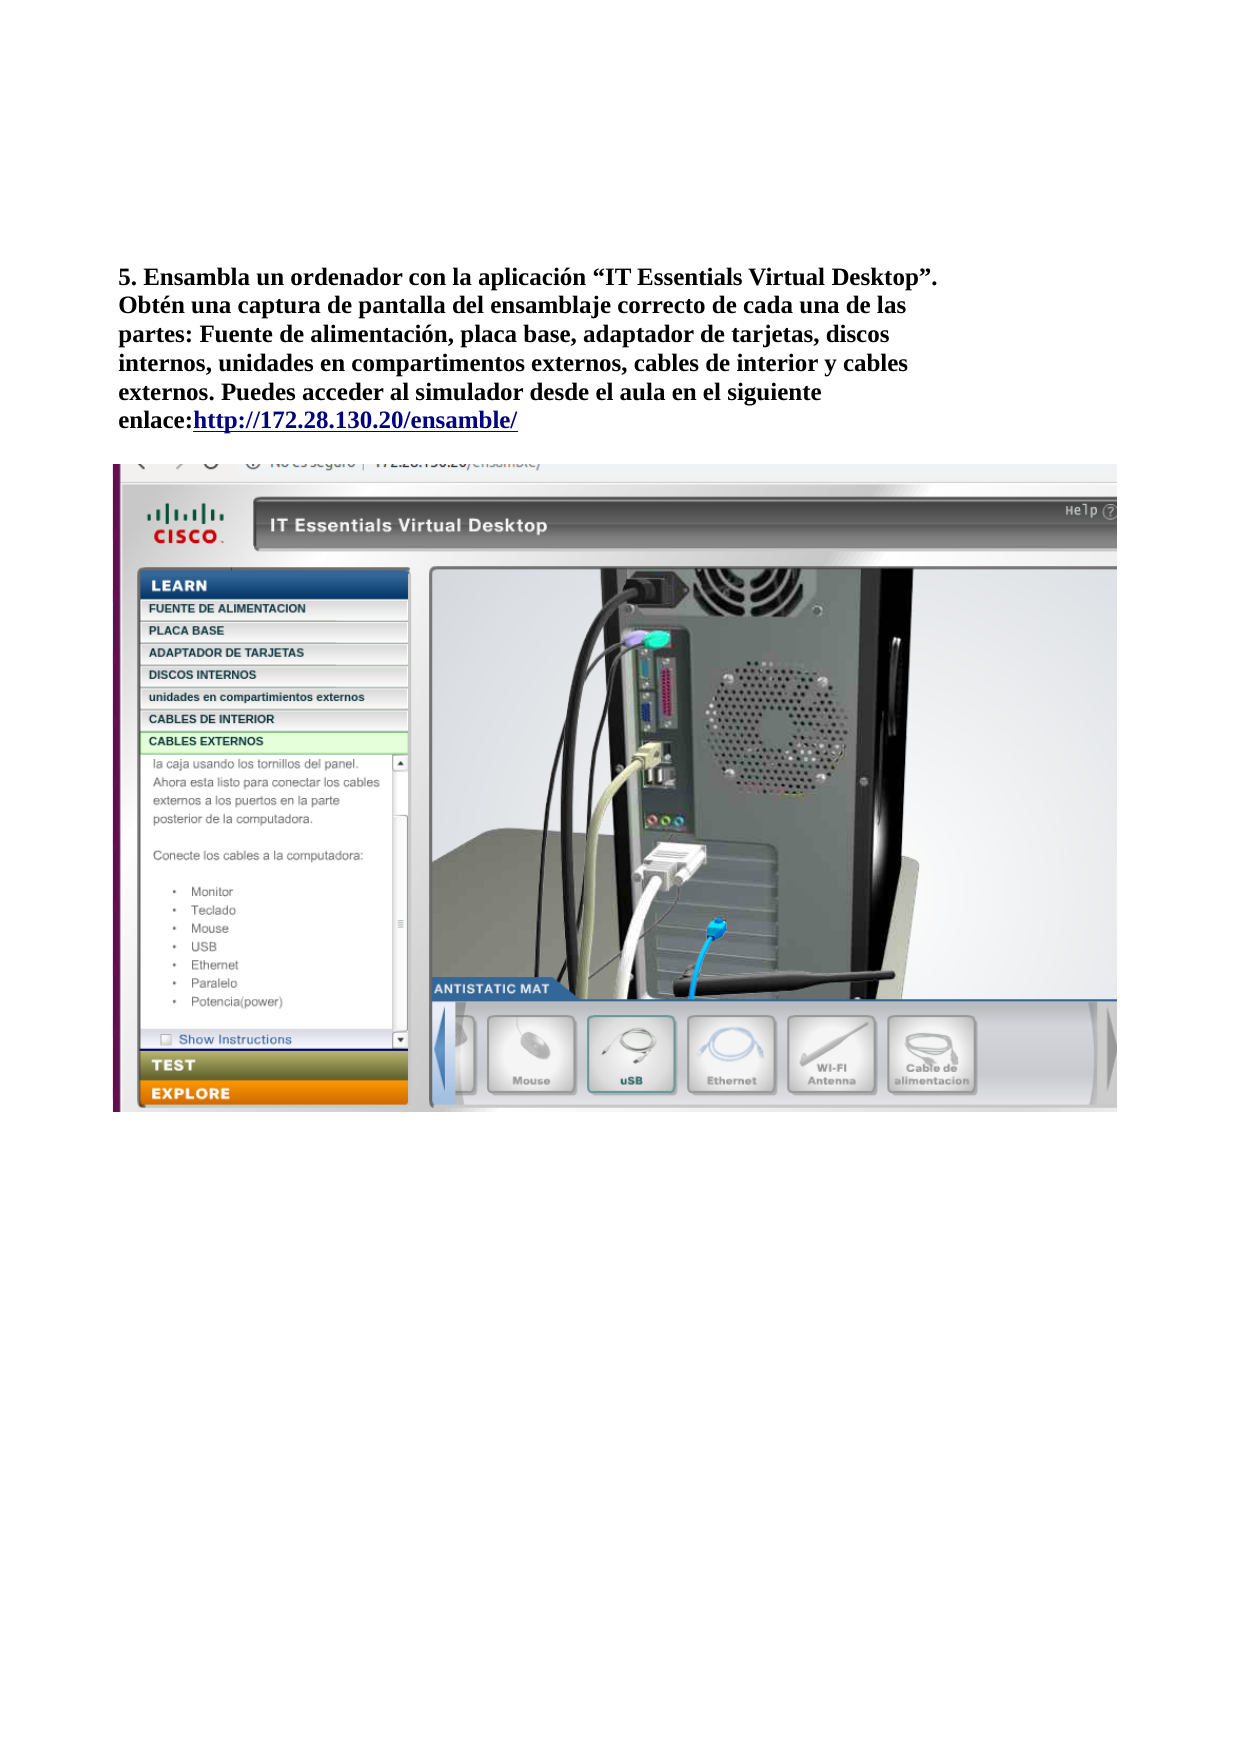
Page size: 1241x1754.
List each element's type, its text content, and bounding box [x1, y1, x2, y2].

text Obtén una captura de pantalla del ensamblaje correcto de cada una de las [118, 291, 1122, 319]
text 5. Ensambla un ordenador con la aplicación “IT Essentials Virtual Desktop”. [118, 262, 1122, 291]
text partes: Fuente de alimentación, placa base, adaptador de tarjetas, discos [118, 319, 1122, 348]
text externos. Puedes acceder al simulador desde el aula en el siguiente enlace:http://172.28.130.20/ensamble/ [118, 377, 1122, 434]
text internos, unidades en compartimentos externos, cables de interior y cables [118, 348, 1122, 377]
picture [112, 464, 1117, 1112]
